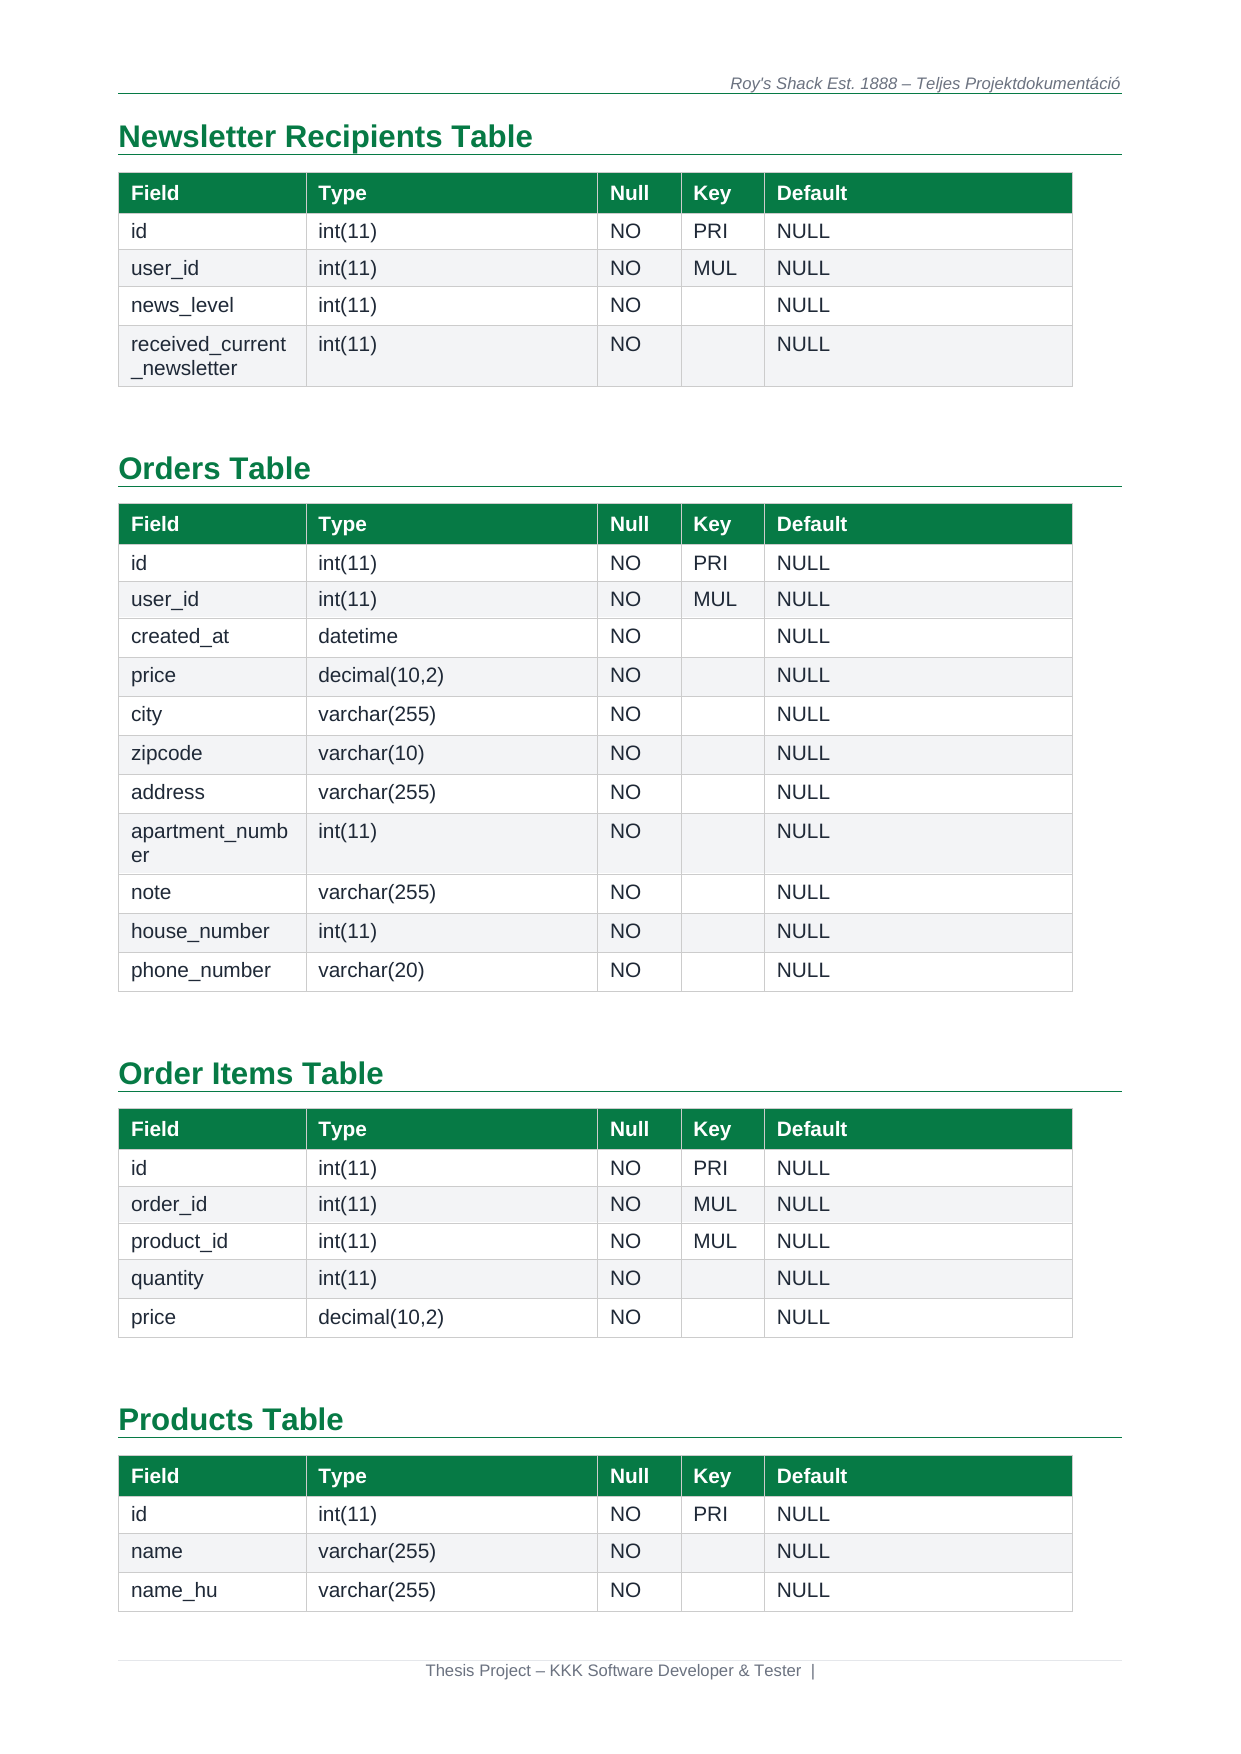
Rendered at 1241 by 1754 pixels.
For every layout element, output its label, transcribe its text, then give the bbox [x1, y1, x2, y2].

table_cell [682, 619, 764, 657]
table_cell PRI [682, 545, 764, 581]
table_header Null [598, 173, 681, 213]
table_cell id [119, 1150, 306, 1186]
table_cell NO [598, 545, 681, 581]
table_cell [682, 875, 764, 912]
table_header Default [765, 173, 1072, 213]
table_cell int(11) [307, 1224, 597, 1259]
table_cell address [119, 775, 306, 813]
table_cell NULL [765, 1260, 1072, 1298]
table_cell PRI [682, 1497, 764, 1532]
table_cell user_id [119, 250, 306, 286]
table_cell NO [598, 1497, 681, 1532]
table_cell id [119, 214, 306, 249]
table_cell NO [598, 287, 681, 325]
table_cell datetime [307, 619, 597, 657]
subtitle Order Items Table [118, 1055, 1122, 1091]
table_cell NO [598, 1187, 681, 1222]
table_cell NO [598, 736, 681, 774]
table_cell [682, 1534, 764, 1572]
table_cell NO [598, 326, 681, 386]
table_cell NULL [765, 1497, 1072, 1532]
table_cell varchar(255) [307, 775, 597, 813]
table_header Null [598, 504, 681, 544]
table_cell varchar(20) [307, 953, 597, 991]
table_header Null [598, 1109, 681, 1149]
table_cell [682, 1573, 764, 1611]
table_cell NO [598, 214, 681, 249]
table_cell NO [598, 619, 681, 657]
table_header Key [682, 1456, 764, 1496]
table_cell name [119, 1534, 306, 1572]
table_cell NULL [765, 1299, 1072, 1337]
table_cell int(11) [307, 287, 597, 325]
table_cell NO [598, 814, 681, 873]
table_cell [682, 914, 764, 952]
table_cell NULL [765, 658, 1072, 696]
table_cell product_id [119, 1224, 306, 1259]
table_header Key [682, 504, 764, 544]
table_header Key [682, 173, 764, 213]
table_cell NULL [765, 814, 1072, 873]
table_header Default [765, 1109, 1072, 1149]
table_cell id [119, 545, 306, 581]
table_cell NO [598, 1260, 681, 1298]
table_cell NO [598, 697, 681, 735]
table_cell [682, 1299, 764, 1337]
table_cell PRI [682, 214, 764, 249]
table_header Field [119, 1109, 306, 1149]
table_cell NULL [765, 775, 1072, 813]
table_cell NO [598, 1573, 681, 1611]
table_cell apartment_number [119, 814, 306, 873]
table_cell NULL [765, 875, 1072, 912]
table_cell varchar(255) [307, 875, 597, 912]
table_cell created_at [119, 619, 306, 657]
table_cell NO [598, 775, 681, 813]
table_header Key [682, 1109, 764, 1149]
table_cell varchar(255) [307, 1534, 597, 1572]
table_cell NULL [765, 914, 1072, 952]
table_cell [682, 814, 764, 873]
table_cell city [119, 697, 306, 735]
table_cell NO [598, 875, 681, 912]
table_cell [682, 326, 764, 386]
table_cell NO [598, 658, 681, 696]
table_cell quantity [119, 1260, 306, 1298]
table_cell id [119, 1497, 306, 1532]
table_cell news_level [119, 287, 306, 325]
table_cell user_id [119, 582, 306, 617]
table_cell NULL [765, 326, 1072, 386]
table_cell NULL [765, 250, 1072, 286]
table_cell note [119, 875, 306, 912]
table_cell name_hu [119, 1573, 306, 1611]
table_cell int(11) [307, 1260, 597, 1298]
table_cell MUL [682, 582, 764, 617]
table_cell [682, 953, 764, 991]
table_header Type [307, 504, 597, 544]
table_cell [682, 1260, 764, 1298]
table_cell NULL [765, 582, 1072, 617]
table_cell int(11) [307, 914, 597, 952]
table_cell NO [598, 1150, 681, 1186]
table_cell [682, 658, 764, 696]
table_cell [682, 775, 764, 813]
table_cell int(11) [307, 1150, 597, 1186]
table_cell NO [598, 1299, 681, 1337]
table_cell varchar(255) [307, 1573, 597, 1611]
table_header Type [307, 173, 597, 213]
table_header Type [307, 1109, 597, 1149]
table_cell house_number [119, 914, 306, 952]
table_cell order_id [119, 1187, 306, 1222]
table_cell received_current_newsletter [119, 326, 306, 386]
table_cell varchar(10) [307, 736, 597, 774]
table_cell decimal(10,2) [307, 658, 597, 696]
table_cell NULL [765, 736, 1072, 774]
table_header Field [119, 1456, 306, 1496]
table_cell int(11) [307, 582, 597, 617]
table_header Type [307, 1456, 597, 1496]
table_cell int(11) [307, 214, 597, 249]
table_cell NULL [765, 1573, 1072, 1611]
table_cell [682, 697, 764, 735]
table_cell varchar(255) [307, 697, 597, 735]
table_cell int(11) [307, 545, 597, 581]
table_cell decimal(10,2) [307, 1299, 597, 1337]
table_cell [682, 736, 764, 774]
table_cell NULL [765, 1224, 1072, 1259]
table_cell NULL [765, 697, 1072, 735]
table_header Default [765, 504, 1072, 544]
table_header Null [598, 1456, 681, 1496]
table_cell MUL [682, 1224, 764, 1259]
table_cell NULL [765, 1534, 1072, 1572]
table_cell NULL [765, 619, 1072, 657]
table_cell int(11) [307, 1497, 597, 1532]
table_cell int(11) [307, 250, 597, 286]
subtitle Products Table [118, 1401, 1122, 1437]
table_cell NULL [765, 1150, 1072, 1186]
table_cell int(11) [307, 1187, 597, 1222]
subtitle Orders Table [118, 450, 1122, 486]
table_cell int(11) [307, 326, 597, 386]
table_cell NULL [765, 953, 1072, 991]
table_cell [682, 287, 764, 325]
table_cell NULL [765, 214, 1072, 249]
table_cell NO [598, 1534, 681, 1572]
table_cell NO [598, 582, 681, 617]
table_header Field [119, 173, 306, 213]
table_cell NULL [765, 287, 1072, 325]
table_cell PRI [682, 1150, 764, 1186]
table_cell MUL [682, 250, 764, 286]
table_header Default [765, 1456, 1072, 1496]
table_header Field [119, 504, 306, 544]
table_cell zipcode [119, 736, 306, 774]
table_cell NO [598, 1224, 681, 1259]
table_cell NULL [765, 1187, 1072, 1222]
table_cell NO [598, 250, 681, 286]
subtitle Newsletter Recipients Table [118, 118, 1122, 154]
table_cell phone_number [119, 953, 306, 991]
table_cell MUL [682, 1187, 764, 1222]
table_cell price [119, 658, 306, 696]
table_cell int(11) [307, 814, 597, 873]
table_cell NULL [765, 545, 1072, 581]
table_cell price [119, 1299, 306, 1337]
table_cell NO [598, 953, 681, 991]
table_cell NO [598, 914, 681, 952]
